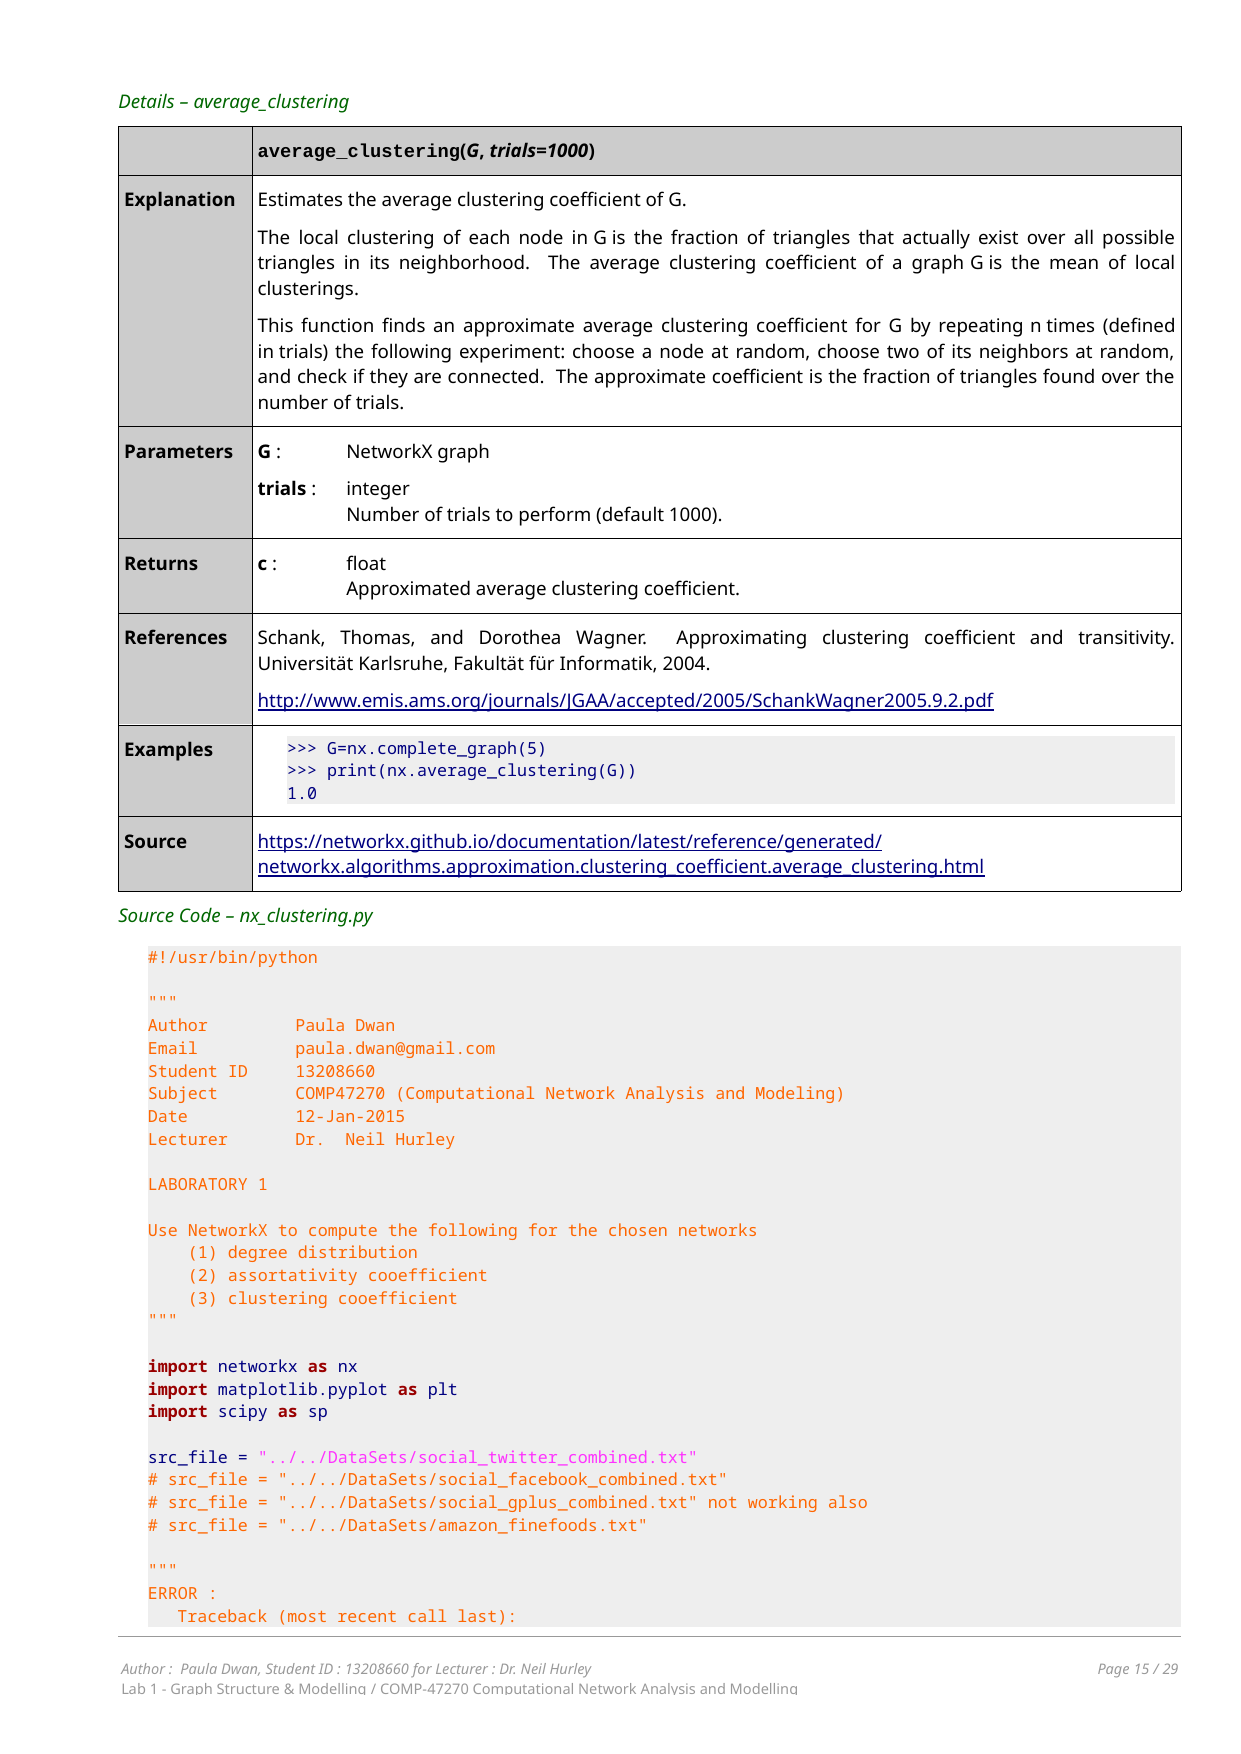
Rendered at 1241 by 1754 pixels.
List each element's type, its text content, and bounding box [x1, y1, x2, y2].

text src_file = "../../DataSets/social_twitter_combined.txt" [148, 1445, 1181, 1468]
table_cell Explanation [119, 176, 252, 426]
table_cell c : float Approximated average clustering coefficient. [253, 539, 1181, 613]
text Traceback (most recent call last): [148, 1604, 1181, 1627]
subtitle Details – average_clustering [118, 88, 1181, 114]
text # src_file = "../../DataSets/social_facebook_combined.txt" [148, 1468, 1181, 1491]
text ERROR : [148, 1582, 1181, 1604]
table_cell Source [119, 817, 252, 891]
text """ [148, 1559, 1181, 1582]
table_cell https://networkx.github.io/documentation/latest/reference/generated/networkx.algorithms.approximation.clustering_coefficient.average_clustering.html [253, 817, 1181, 891]
text """ [148, 1309, 1181, 1332]
table_cell G : NetworkX graph trials : integer Number of trials to perform (default 1000). [253, 427, 1181, 538]
text import networkx as nx [148, 1354, 1181, 1377]
text # src_file = "../../DataSets/amazon_finefoods.txt" [148, 1513, 1181, 1536]
text # src_file = "../../DataSets/social_gplus_combined.txt" not working also [148, 1491, 1181, 1513]
text Lecturer Dr. Neil Hurley [148, 1127, 1181, 1150]
text #!/usr/bin/python [148, 946, 1181, 968]
text (2) assortativity cooefficient [148, 1264, 1181, 1286]
table_cell References [119, 614, 252, 724]
table_cell >>> G=nx.complete_graph(5) >>> print(nx.average_clustering(G)) 1.0 [253, 726, 1181, 816]
table_cell Examples [119, 726, 252, 816]
text Subject COMP47270 (Computational Network Analysis and Modeling) [148, 1082, 1181, 1105]
text Email paula.dwan@gmail.com [148, 1037, 1181, 1059]
table_cell Estimates the average clustering coefficient of G. The local clustering of each node in G is the fraction of triangles that actually exist over all possible triangles in its neighborhood. The average clustering coefficient of a graph G is the mean of local clusterings. This function finds an approximate average clustering coefficient for G by repeating n times (defined in trials) the following experiment: choose a node at random, choose two of its neighbors at random, and check if they are connected. The approximate coefficient is the fraction of triangles found over the number of trials. [253, 176, 1181, 426]
table_header [119, 127, 252, 175]
text Author Paula Dwan [148, 1014, 1181, 1037]
text Use NetworkX to compute the following for the chosen networks [148, 1218, 1181, 1241]
text import scipy as sp [148, 1400, 1181, 1423]
text (1) degree distribution [148, 1241, 1181, 1264]
text Date 12-Jan-2015 [148, 1105, 1181, 1127]
text (3) clustering cooefficient [148, 1286, 1181, 1309]
text """ [148, 991, 1181, 1014]
subtitle Source Code – nx_clustering.py [118, 902, 1181, 928]
text import matplotlib.pyplot as plt [148, 1377, 1181, 1400]
text LABORATORY 1 [148, 1173, 1181, 1196]
table_cell Parameters [119, 427, 252, 538]
table_header average_clustering(G, trials=1000) [253, 127, 1181, 175]
table_cell Schank, Thomas, and Dorothea Wagner. Approximating clustering coefficient and transitivity. Universität Karlsruhe, Fakultät für Informatik, 2004. http://www.emis.ams.org/journals/JGAA/accepted/2005/SchankWagner2005.9.2.pdf [253, 614, 1181, 724]
table_cell Returns [119, 539, 252, 613]
text Student ID 13208660 [148, 1059, 1181, 1082]
